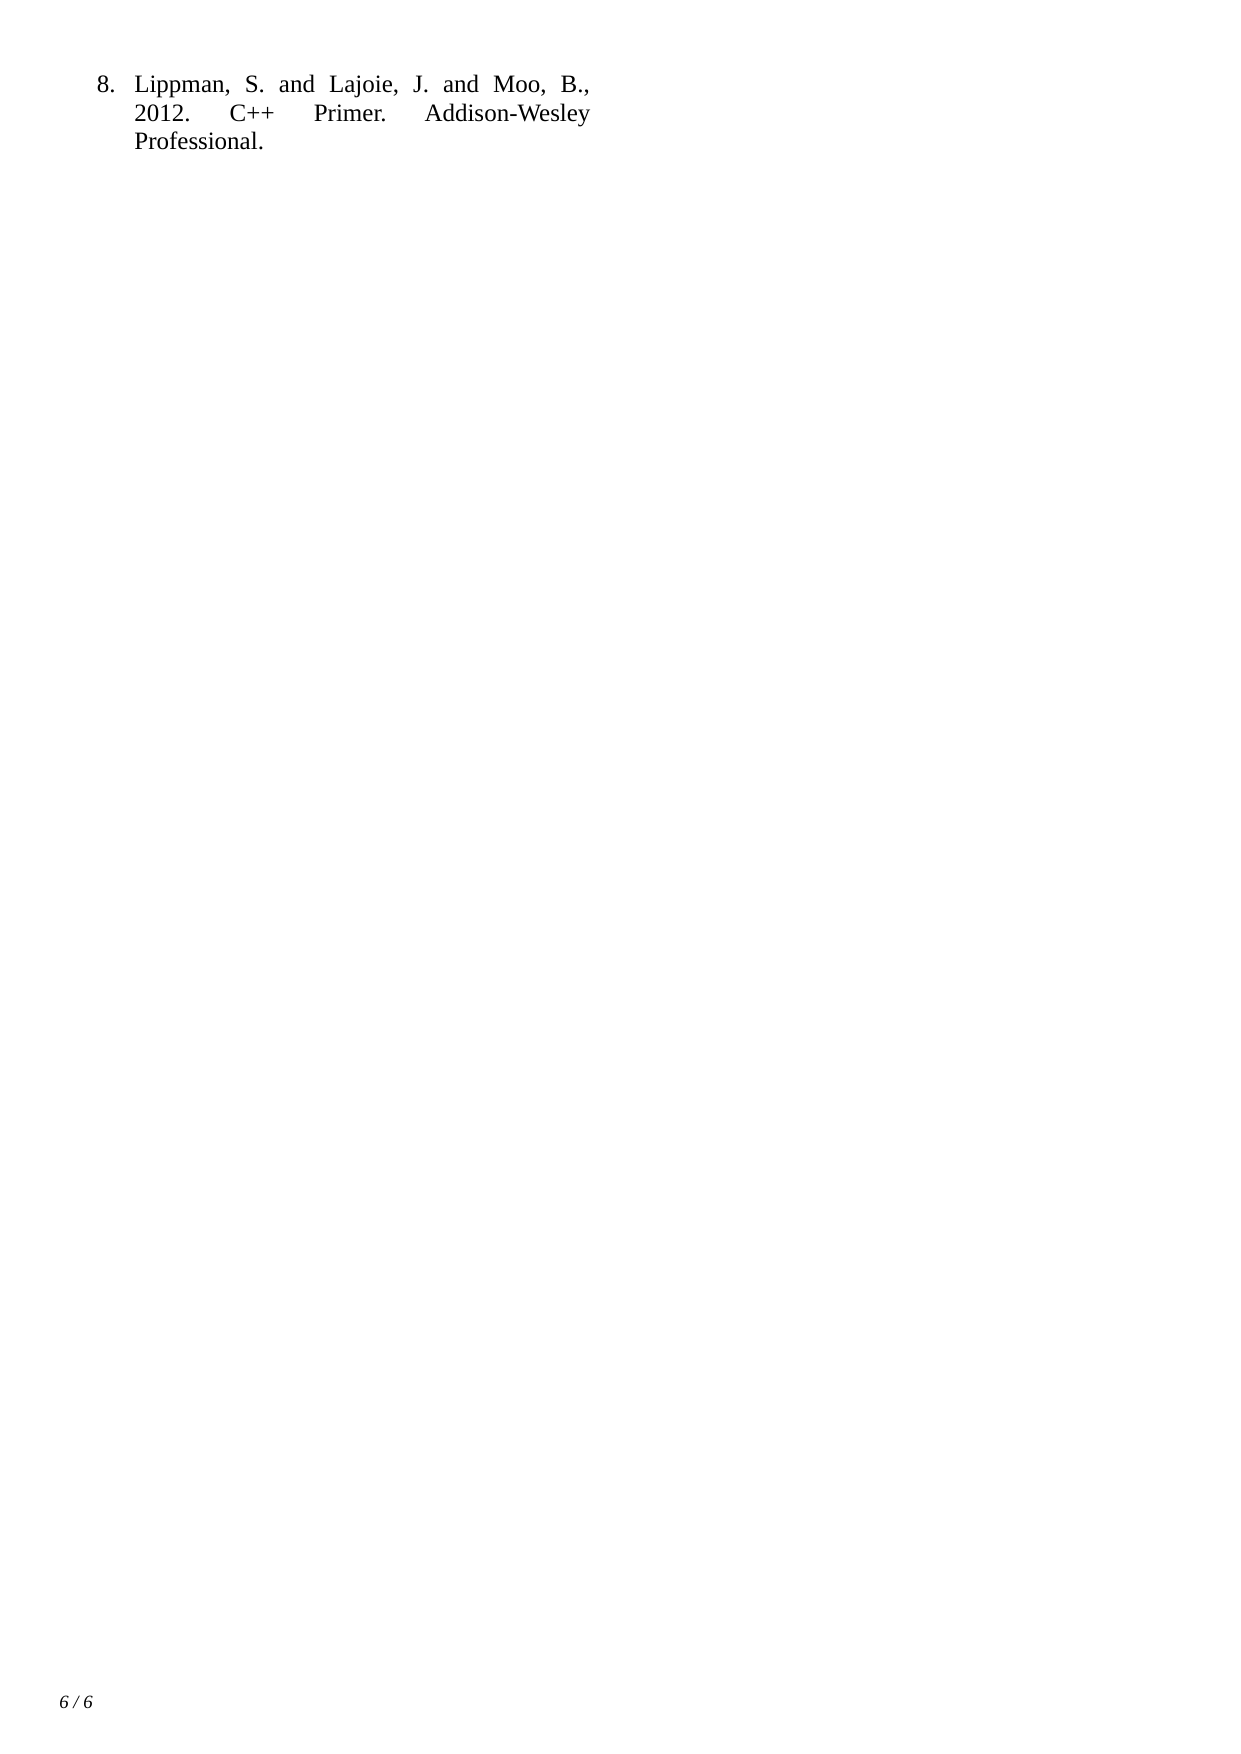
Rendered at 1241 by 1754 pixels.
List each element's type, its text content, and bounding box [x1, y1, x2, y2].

list Lippman, S. and Lajoie, J. and Moo, B., 2012. C++ Primer. Addison-Wesley Professional. [97, 69, 591, 155]
